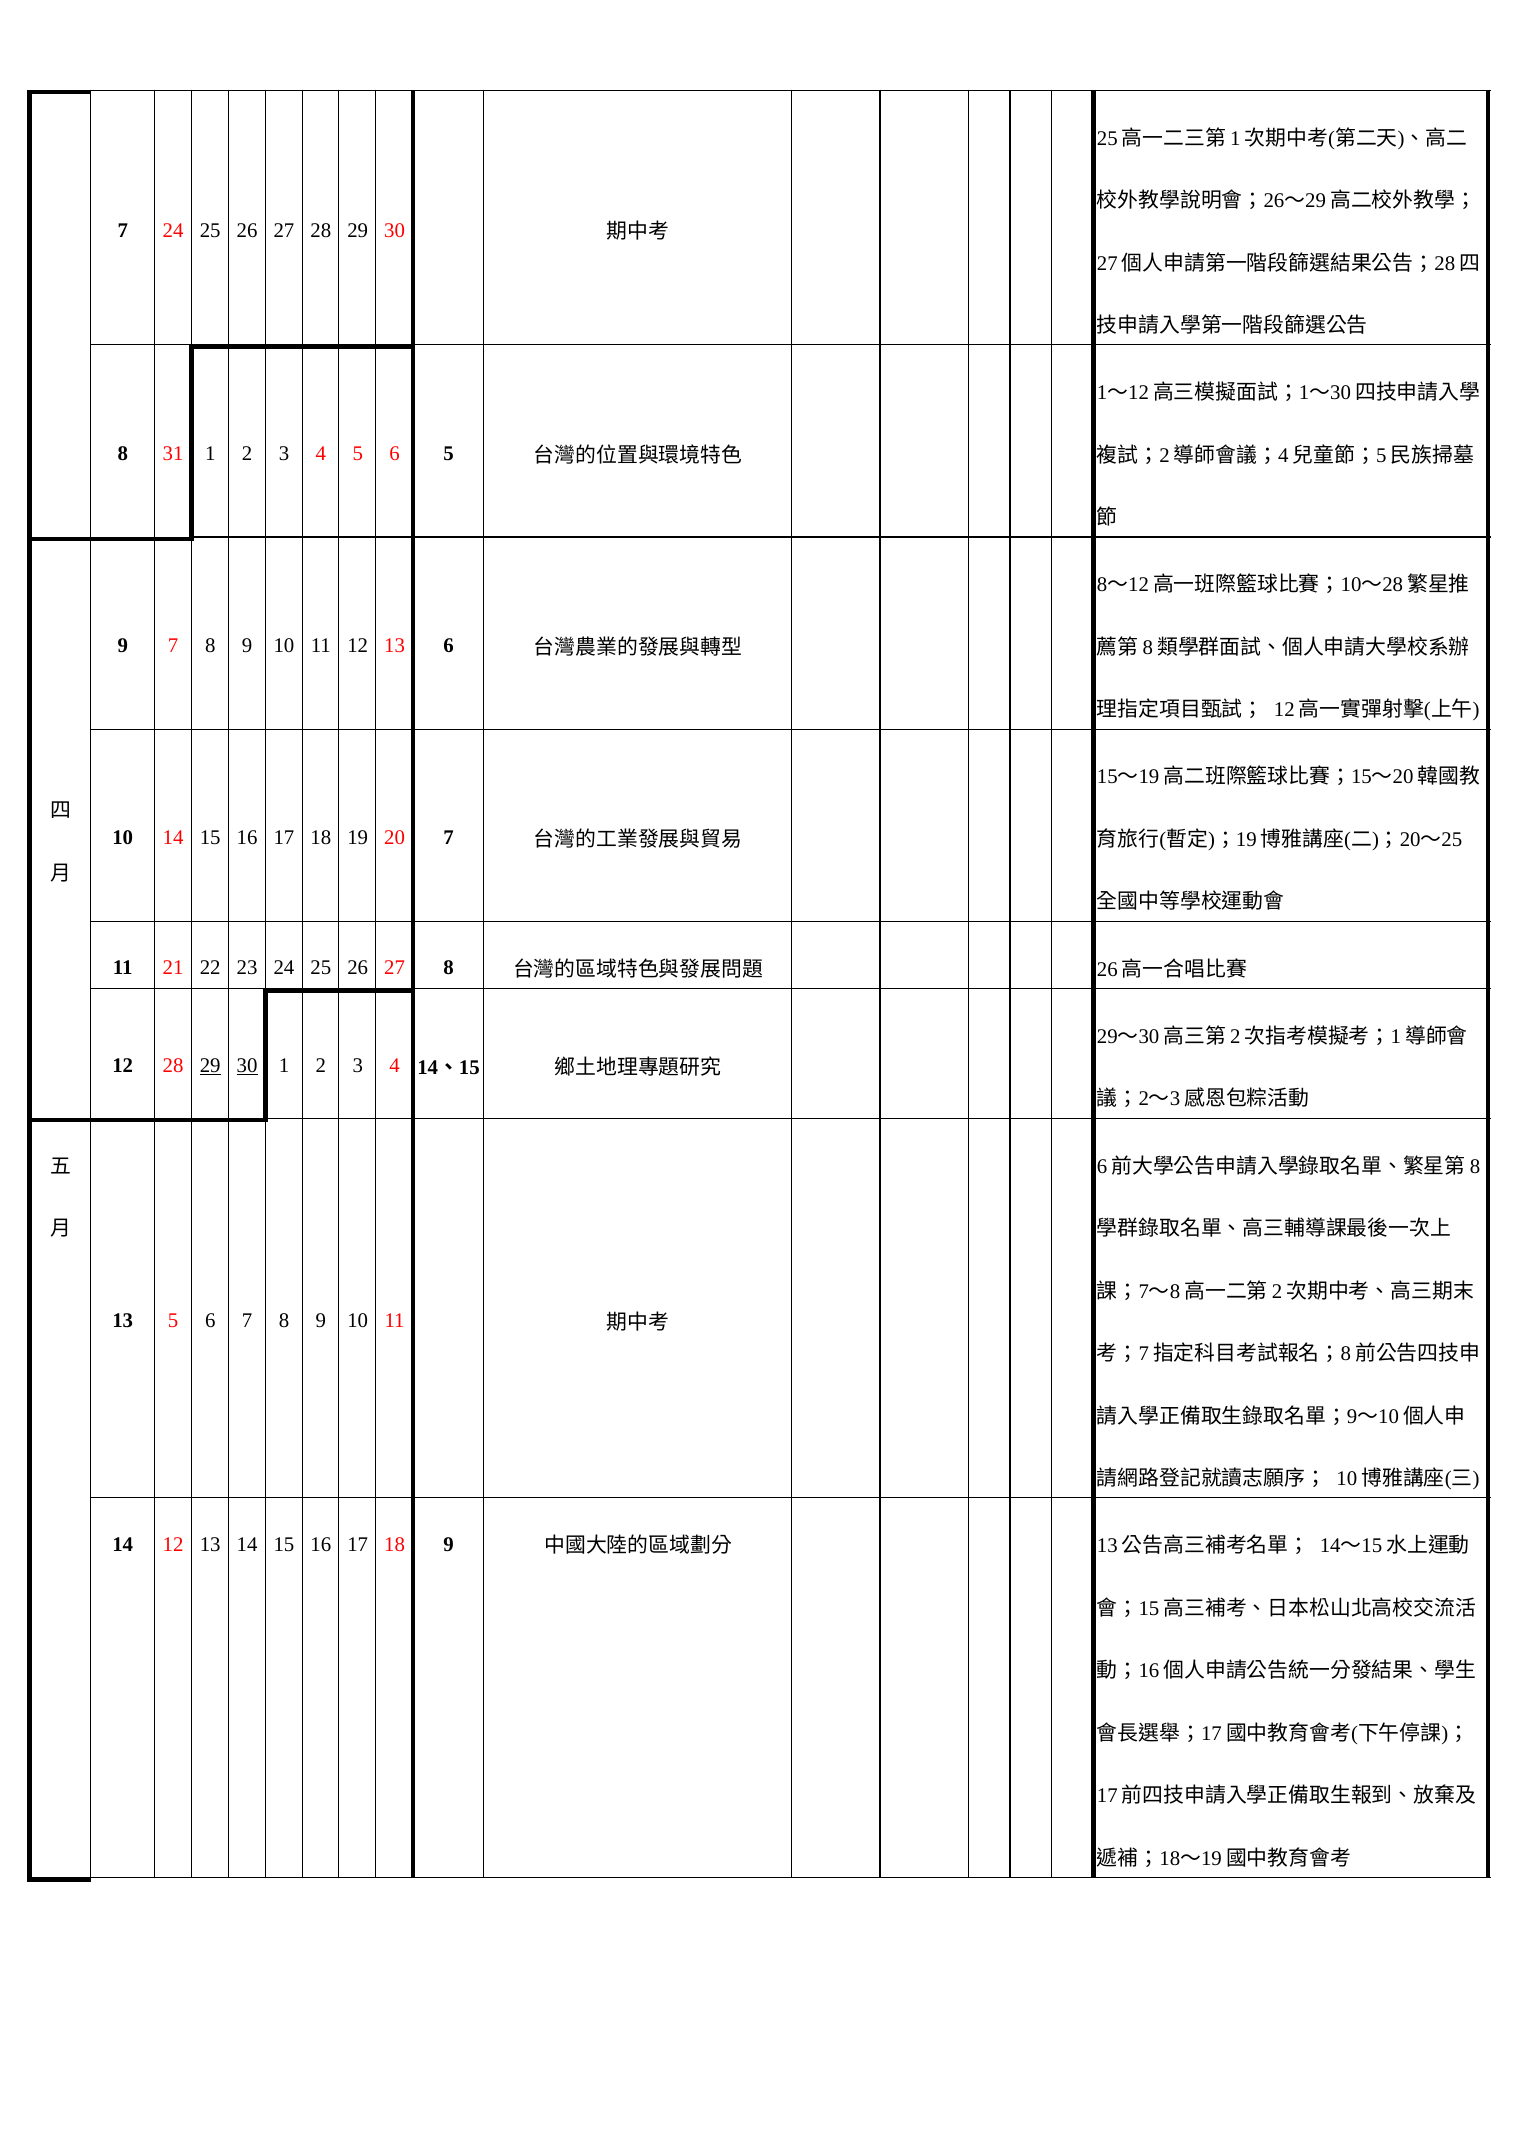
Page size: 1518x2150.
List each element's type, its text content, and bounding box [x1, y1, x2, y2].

table_cell [1052, 538, 1091, 728]
table_cell 9 [303, 1119, 338, 1497]
table_cell 期中考 [484, 91, 791, 344]
table_cell [792, 91, 879, 344]
table_cell 29 [339, 91, 375, 344]
table_cell 13 [91, 1122, 154, 1497]
table_cell 27 [376, 922, 411, 988]
table_cell 6 [415, 538, 483, 728]
table_cell 9 [415, 1498, 483, 1877]
table_cell [969, 345, 1009, 536]
table_cell 7 [155, 541, 191, 728]
table_cell [1011, 345, 1051, 536]
table_cell 26 [229, 91, 265, 344]
table_cell 3 [339, 993, 375, 1118]
table_cell 13 [376, 538, 411, 728]
table_cell 28 [303, 91, 338, 344]
table_cell 14、15 [415, 989, 483, 1118]
table_cell 28 [155, 989, 191, 1118]
table_cell 31 [155, 345, 189, 536]
table_cell 3 [266, 349, 302, 536]
table_cell 4 [303, 349, 338, 536]
table_cell [1011, 91, 1051, 344]
table_cell 26高一合唱比賽 [1096, 922, 1486, 988]
table_cell [792, 345, 879, 536]
table_cell 7 [91, 91, 154, 344]
table_cell 4 [376, 993, 411, 1118]
table_cell [792, 1498, 879, 1877]
table_cell 24 [155, 91, 191, 344]
table_cell 10 [91, 730, 154, 921]
table_cell 18 [376, 1498, 411, 1877]
table_cell 2 [303, 993, 338, 1118]
table_cell [1052, 730, 1091, 921]
table_cell 10 [266, 538, 302, 728]
table_cell 9 [91, 541, 154, 728]
table_cell 5 [155, 1122, 191, 1497]
table_cell 21 [155, 922, 191, 988]
table_cell 27 [266, 91, 302, 344]
table_cell 13 [192, 1498, 228, 1877]
table_cell [881, 1498, 968, 1877]
table_cell [969, 730, 1009, 921]
table_cell [1011, 1498, 1051, 1877]
table_cell [969, 989, 1009, 1118]
table_cell 期中考 [484, 1119, 791, 1497]
table_cell [1052, 1498, 1091, 1877]
table_cell 8 [91, 345, 154, 536]
table_cell [1052, 91, 1091, 344]
table_cell 四 月 [32, 541, 90, 1118]
table_cell 17 [339, 1498, 375, 1877]
table_cell 1 [268, 993, 302, 1118]
table_cell 7 [415, 730, 483, 921]
table_cell 鄉土地理專題研究 [484, 989, 791, 1118]
table_cell 29～30高三第2次指考模擬考；1導師會議；2～3感恩包粽活動 [1096, 989, 1486, 1118]
table_cell 24 [266, 922, 302, 988]
table_cell [1011, 538, 1051, 728]
table_cell [1052, 1119, 1091, 1497]
table_cell [969, 1498, 1009, 1877]
table_cell 20 [376, 730, 411, 921]
table_cell 11 [91, 922, 154, 988]
table_cell 25 [192, 91, 228, 344]
table_cell [881, 91, 968, 344]
table_cell 11 [303, 538, 338, 728]
table_cell [1011, 1119, 1051, 1497]
table_cell 8～12高一班際籃球比賽；10～28繁星推薦第8類學群面試、個人申請大學校系辦理指定項目甄試； 12高一實彈射擊(上午) [1096, 538, 1486, 728]
table_cell 26 [339, 922, 375, 988]
table_cell [969, 1119, 1009, 1497]
table_cell [1011, 922, 1051, 988]
table_cell 15 [266, 1498, 302, 1877]
table_cell 台灣的位置與環境特色 [484, 345, 791, 536]
table_cell 12 [339, 538, 375, 728]
table_cell 8 [415, 922, 483, 988]
table_cell 台灣農業的發展與轉型 [484, 538, 791, 728]
table_cell 25 [303, 922, 338, 988]
table_cell 8 [266, 1119, 302, 1497]
table_cell [792, 538, 879, 728]
table_cell 13公告高三補考名單； 14～15水上運動會；15高三補考、日本松山北高校交流活動；16個人申請公告統一分發結果、學生會長選舉；17國中教育會考(下午停課)；17前四技申請入學正備取生報到、放棄及遞補；18～19國中教育會考 [1096, 1498, 1486, 1877]
table_cell [415, 1119, 483, 1497]
table_cell 2 [229, 349, 265, 536]
table_cell 15 [192, 730, 228, 921]
table_cell 23 [229, 922, 265, 988]
table_cell 12 [155, 1498, 191, 1877]
table_cell [1052, 345, 1091, 536]
table_cell 5 [339, 349, 375, 536]
table_cell 14 [91, 1498, 154, 1877]
table_cell 12 [91, 989, 154, 1118]
table_cell [881, 730, 968, 921]
table_cell [1052, 922, 1091, 988]
table_cell 1～12高三模擬面試；1～30四技申請入學複試；2導師會議；4兒童節；5民族掃墓節 [1096, 345, 1486, 536]
table_cell 30 [376, 91, 411, 344]
table_cell [792, 1119, 879, 1497]
table_cell [792, 989, 879, 1118]
table_cell [969, 922, 1009, 988]
table_cell [881, 538, 968, 728]
table_cell 8 [192, 538, 228, 728]
table_cell 29 [192, 989, 228, 1118]
table_cell 30 [229, 989, 263, 1118]
table_cell 16 [303, 1498, 338, 1877]
table_cell [881, 345, 968, 536]
table_cell 16 [229, 730, 265, 921]
table_cell 中國大陸的區域劃分 [484, 1498, 791, 1877]
table_cell [415, 91, 483, 344]
table_cell [881, 922, 968, 988]
table_cell 1 [194, 349, 228, 536]
table_cell [881, 989, 968, 1118]
table_cell 11 [376, 1119, 411, 1497]
table_cell 5 [415, 345, 483, 536]
table_cell 7 [229, 1122, 265, 1497]
table_cell 19 [339, 730, 375, 921]
table_cell 17 [266, 730, 302, 921]
table_cell [1052, 989, 1091, 1118]
table_cell 14 [229, 1498, 265, 1877]
table_cell [792, 730, 879, 921]
table_cell [792, 922, 879, 988]
table_cell [1011, 730, 1051, 921]
table_cell 6 [376, 349, 411, 536]
table_cell 18 [303, 730, 338, 921]
table_cell [1011, 989, 1051, 1118]
table_cell 25高一二三第1次期中考(第二天)、高二校外教學說明會；26～29高二校外教學；27個人申請第一階段篩選結果公告；28四技申請入學第一階段篩選公告 [1096, 91, 1486, 344]
table_cell 22 [192, 922, 228, 988]
table_cell [969, 91, 1009, 344]
table_cell 五 月 [32, 1122, 90, 1877]
table_cell 15～19高二班際籃球比賽；15～20韓國教育旅行(暫定)；19博雅講座(二)；20～25全國中等學校運動會 [1096, 730, 1486, 921]
table_cell 10 [339, 1119, 375, 1497]
table_cell [969, 538, 1009, 728]
table_cell 9 [229, 538, 265, 728]
table_cell 6 [192, 1122, 228, 1497]
table_cell 台灣的區域特色與發展問題 [484, 922, 791, 988]
table_cell [881, 1119, 968, 1497]
table_cell 6前大學公告申請入學錄取名單、繁星第8學群錄取名單、高三輔導課最後一次上課；7～8高一二第2次期中考、高三期末考；7指定科目考試報名；8前公告四技申請入學正備取生錄取名單；9～10個人申請網路登記就讀志願序； 10博雅講座(三) [1096, 1119, 1486, 1497]
table_cell 台灣的工業發展與貿易 [484, 730, 791, 921]
table_cell 14 [155, 730, 191, 921]
table_cell [32, 94, 90, 536]
